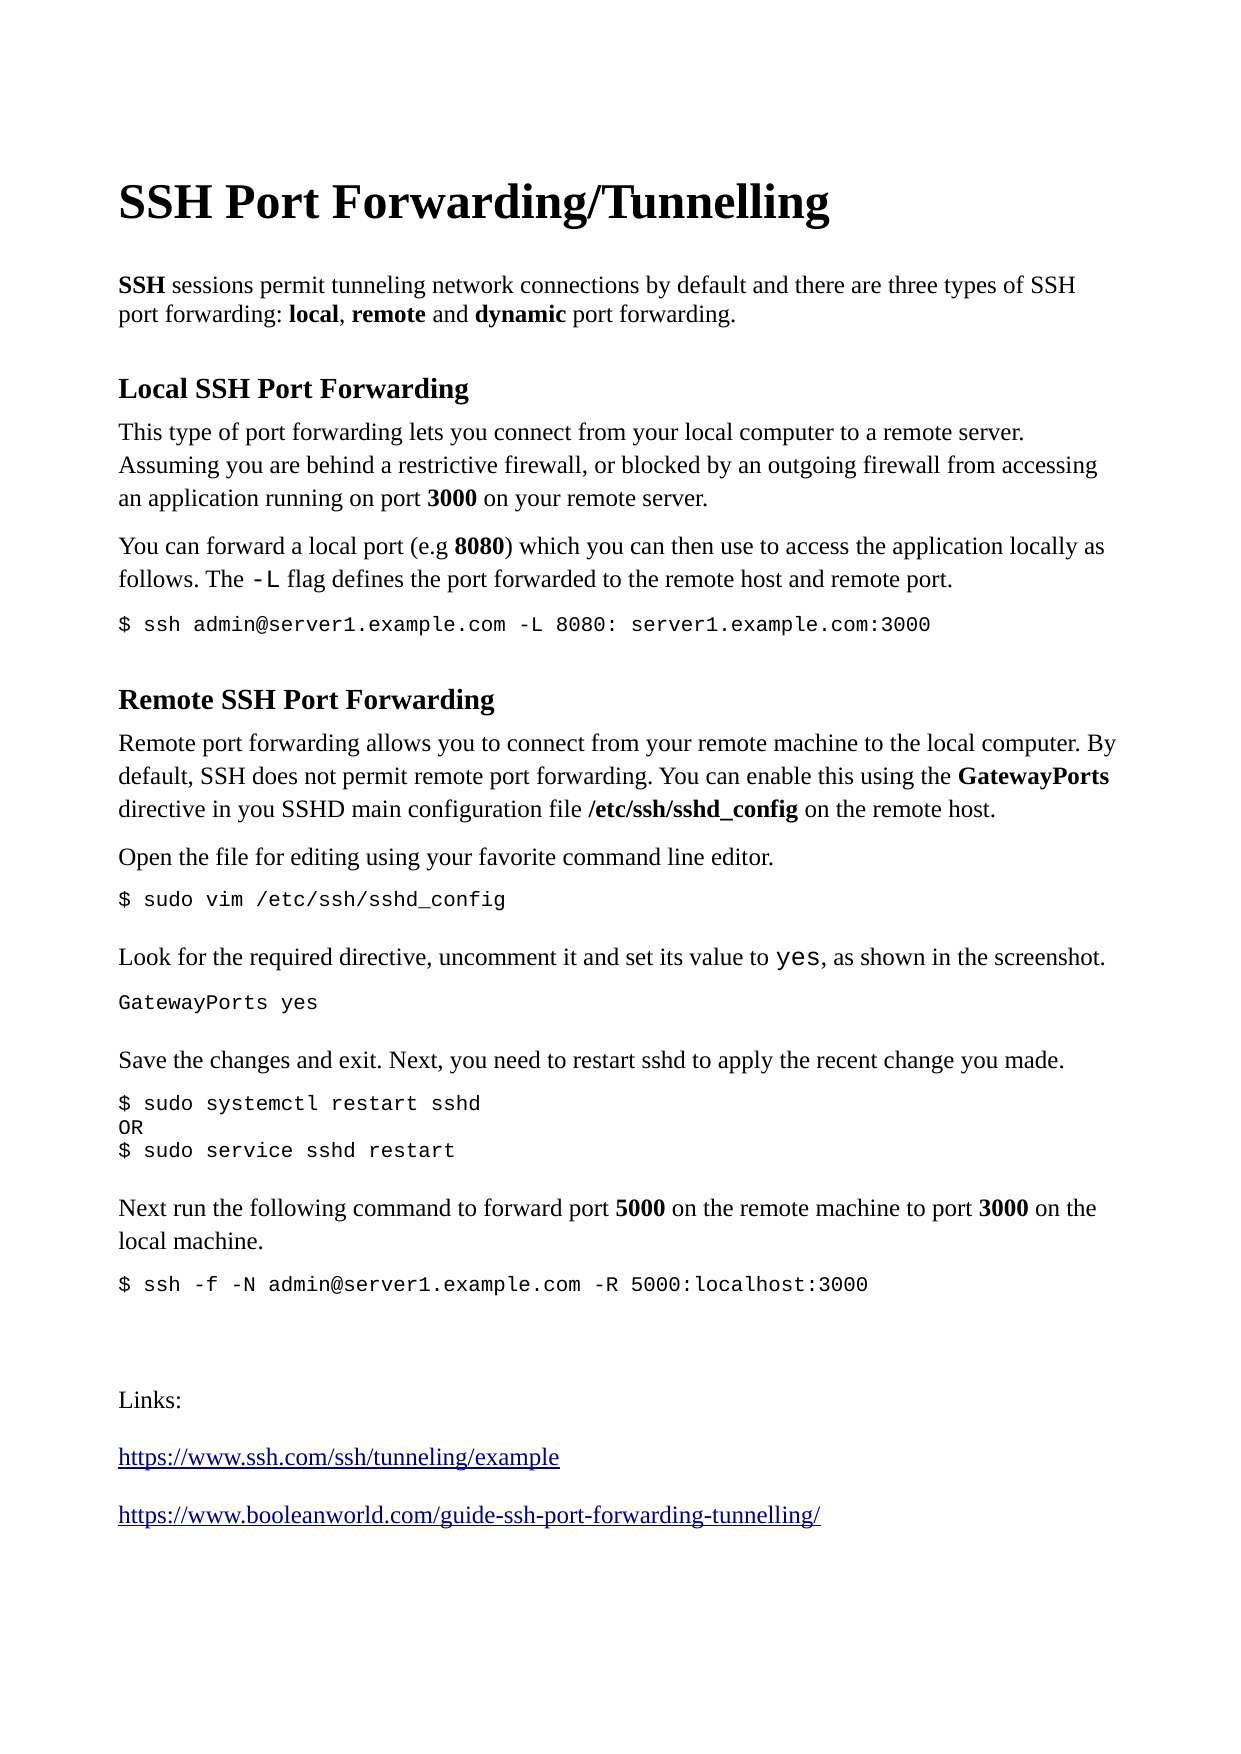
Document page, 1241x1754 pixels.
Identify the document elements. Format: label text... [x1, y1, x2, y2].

text You can forward a local port (e.g 8080) which you can then use to access the application locally as follows. The -L flag defines the port forwarded to the remote host and remote port. [118, 531, 1122, 595]
text $ ssh -f -N admin@server1.example.com -R 5000:localhost:3000 [118, 1274, 1122, 1298]
text Next run the following command to forward port 5000 on the remote machine to port 3000 on the local machine. [118, 1193, 1122, 1255]
text $ ssh admin@server1.example.com -L 8080: server1.example.com:3000 [118, 614, 1122, 638]
text GatewayPorts yes [118, 992, 1122, 1016]
text $ sudo systemctl restart sshd [118, 1093, 1122, 1117]
text $ sudo service sshd restart [118, 1140, 1122, 1164]
text This type of port forwarding lets you connect from your local computer to a remote server. Assuming you are behind a restrictive firewall, or blocked by an outgoing firewall from accessing an application running on port 3000 on your remote server. [118, 417, 1122, 512]
subtitle Remote SSH Port Forwarding [118, 682, 1122, 715]
text $ sudo vim /etc/ssh/sshd_config [118, 889, 1122, 913]
text OR [118, 1117, 1122, 1140]
text Look for the required directive, uncomment it and set its value to yes, as shown in the screenshot. [118, 942, 1122, 973]
subtitle SSH Port Forwarding/Tunnelling [118, 172, 1122, 229]
text Links: [118, 1385, 1122, 1413]
text Open the file for editing using your favorite command line editor. [118, 842, 1122, 870]
text SSH sessions permit tunneling network connections by default and there are three types of SSH port forwarding: local, remote and dynamic port forwarding. [118, 271, 1122, 328]
text https://www.booleanworld.com/guide-ssh-port-forwarding-tunnelling/ [118, 1500, 1122, 1528]
text https://www.ssh.com/ssh/tunneling/example [118, 1442, 1122, 1471]
subtitle Local SSH Port Forwarding [118, 371, 1122, 405]
text Remote port forwarding allows you to connect from your remote machine to the local computer. By default, SSH does not permit remote port forwarding. You can enable this using the GatewayPorts directive in you SSHD main configuration file /etc/ssh/sshd_config on the remote host. [118, 728, 1122, 823]
text Save the changes and exit. Next, you need to restart sshd to apply the recent change you made. [118, 1045, 1122, 1074]
